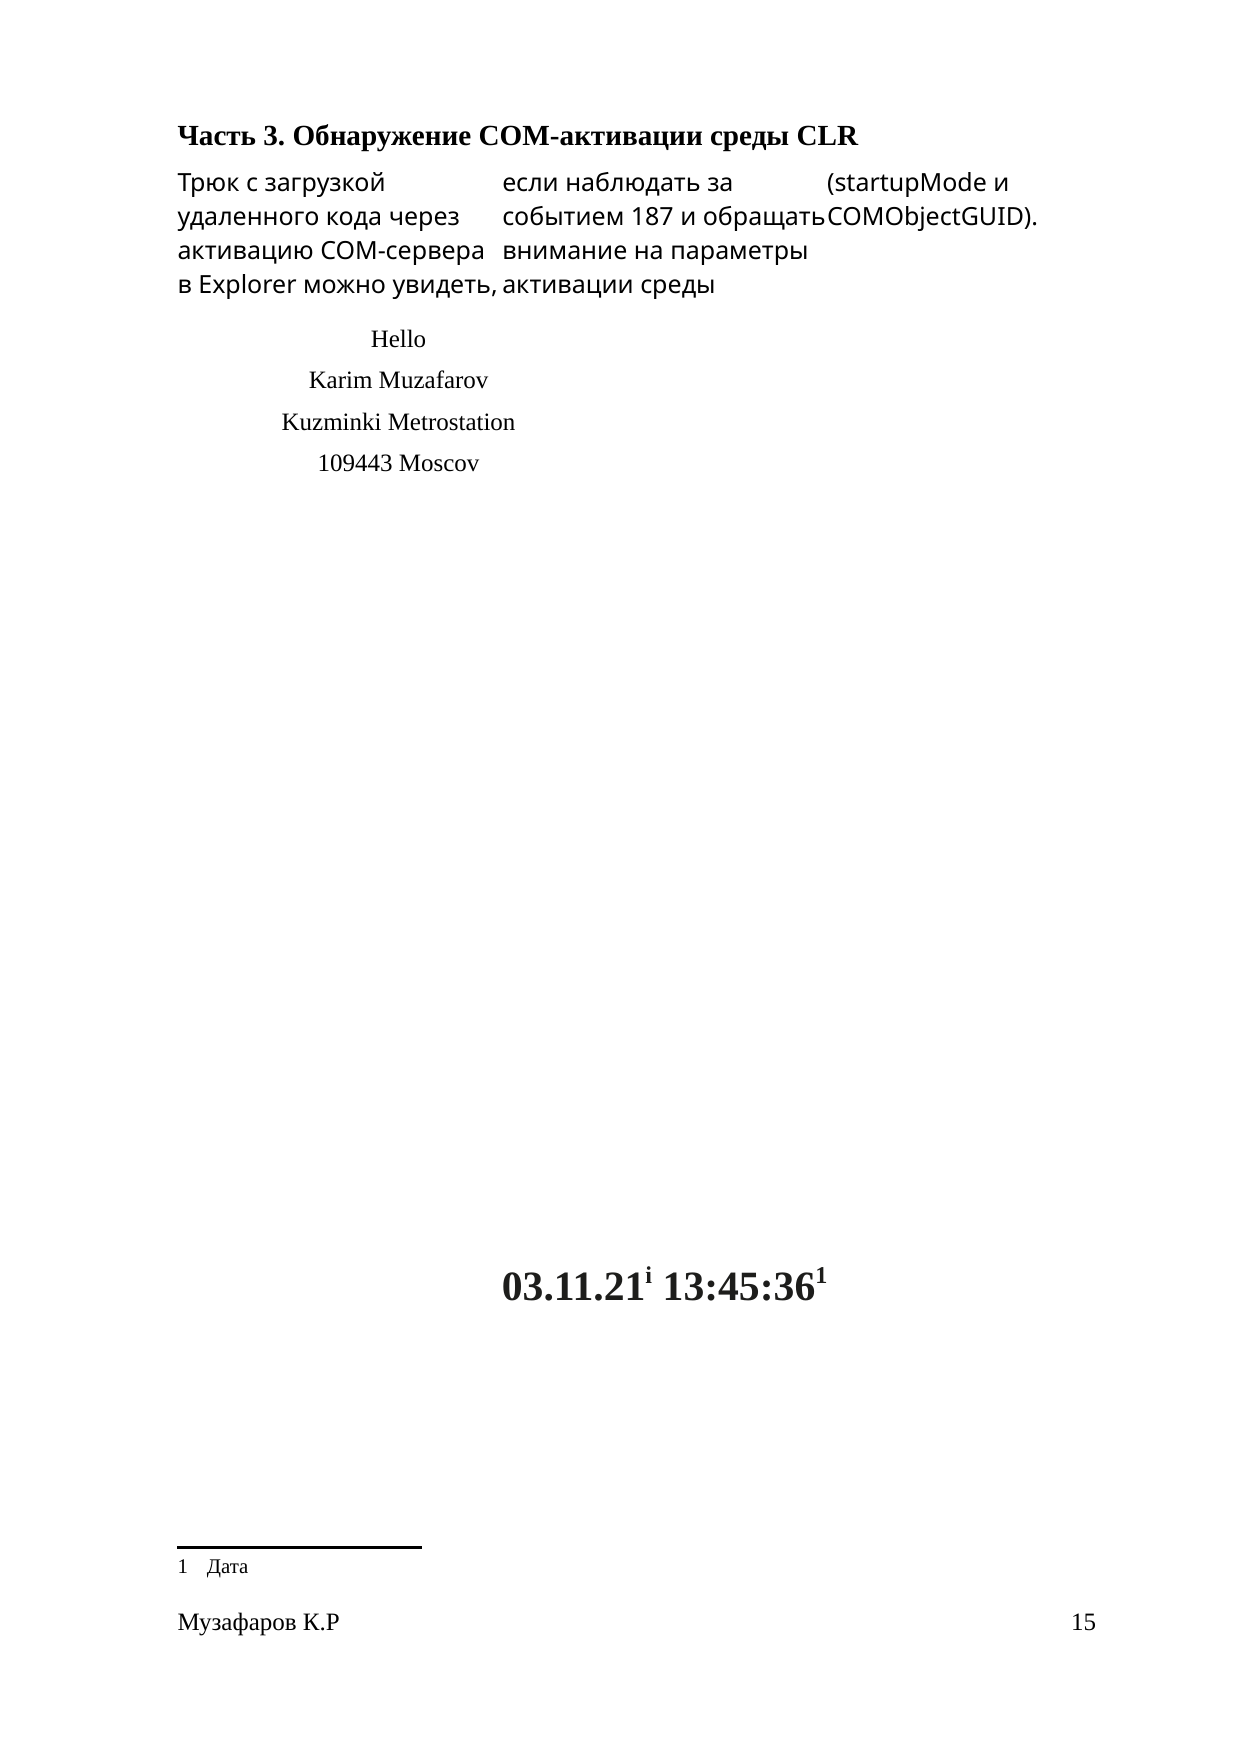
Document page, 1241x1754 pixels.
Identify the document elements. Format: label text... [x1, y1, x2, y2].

text Karim Muzafarov [177, 365, 619, 394]
subtitle Часть 3. Обнаружение COM-активации среды CLR [177, 118, 1152, 152]
text 109443 Moscov [177, 448, 619, 477]
list 03.11.21 13:45:36 [177, 1261, 1152, 1309]
list Дата [177, 1553, 1152, 1578]
text Kuzminki Metrostation [177, 407, 619, 435]
text Трюк с загрузкой удаленного кода через активацию COM-сервера в Explorer можно увидеть, если наблюдать за событием 187 и обращать внимание на параметры активации среды (startupMode и COMObjectGUID). [177, 164, 1152, 300]
text Hello [177, 324, 619, 353]
